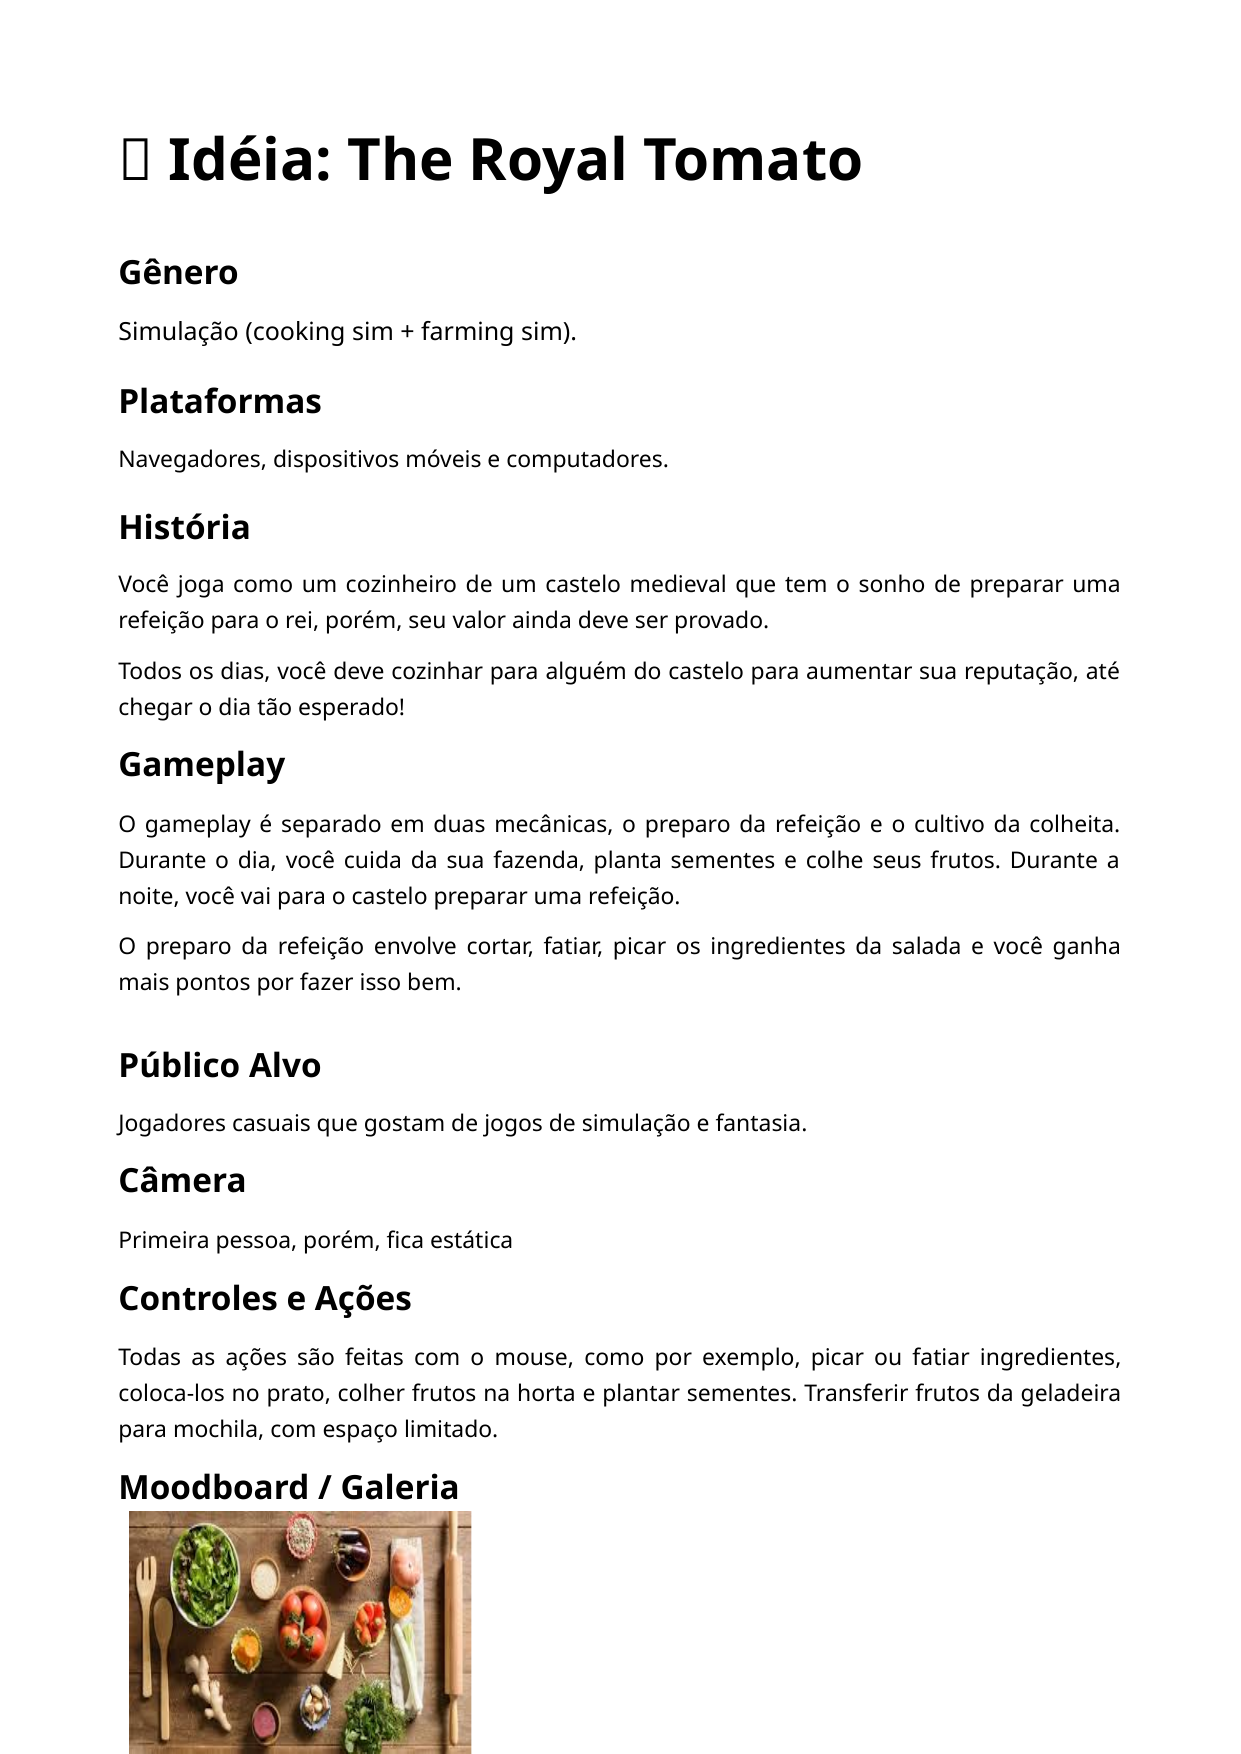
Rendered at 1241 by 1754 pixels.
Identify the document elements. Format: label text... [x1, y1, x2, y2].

text Você joga como um cozinheiro de um castelo medieval que tem o sonho de preparar uma refeição para o rei, porém, seu valor ainda deve ser provado. [118, 568, 1122, 635]
text Simulação (cooking sim + farming sim). [118, 314, 1122, 348]
text Câmera [118, 1157, 1122, 1202]
text Primeira pessoa, porém, fica estática [118, 1224, 1122, 1255]
text Todos os dias, você deve cozinhar para alguém do castelo para aumentar sua reputação, até chegar o dia tão esperado! [118, 655, 1122, 722]
subtitle Público Alvo [118, 1042, 1122, 1087]
text Jogadores casuais que gostam de jogos de simulação e fantasia. [118, 1106, 1122, 1138]
text O preparo da refeição envolve cortar, fatiar, picar os ingredientes da salada e você ganha mais pontos por fazer isso bem. [118, 930, 1122, 997]
subtitle História [118, 503, 1122, 549]
text Navegadores, dispositivos móveis e computadores. [118, 443, 1122, 474]
text O gameplay é separado em duas mecânicas, o preparo da refeição e o cultivo da colheita. Durante o dia, você cuida da sua fazenda, planta sementes e colhe seus frutos. Durante a noite, você vai para o castelo preparar uma refeição. [118, 808, 1122, 911]
text Todas as ações são feitas com o mouse, como por exemplo, picar ou fatiar ingredientes, coloca-los no prato, colher frutos na horta e plantar sementes. Transferir frutos da geladeira para mochila, com espaço limitado. [118, 1341, 1122, 1444]
text Gameplay [118, 741, 1122, 787]
text Moodboard / Galeria [118, 1463, 1122, 1509]
picture [129, 1511, 472, 1754]
text Controles e Ações [118, 1274, 1122, 1320]
subtitle Gênero [118, 249, 1122, 294]
text 🍅 Idéia: The Royal Tomato [118, 118, 1122, 198]
subtitle Plataformas [118, 378, 1122, 423]
